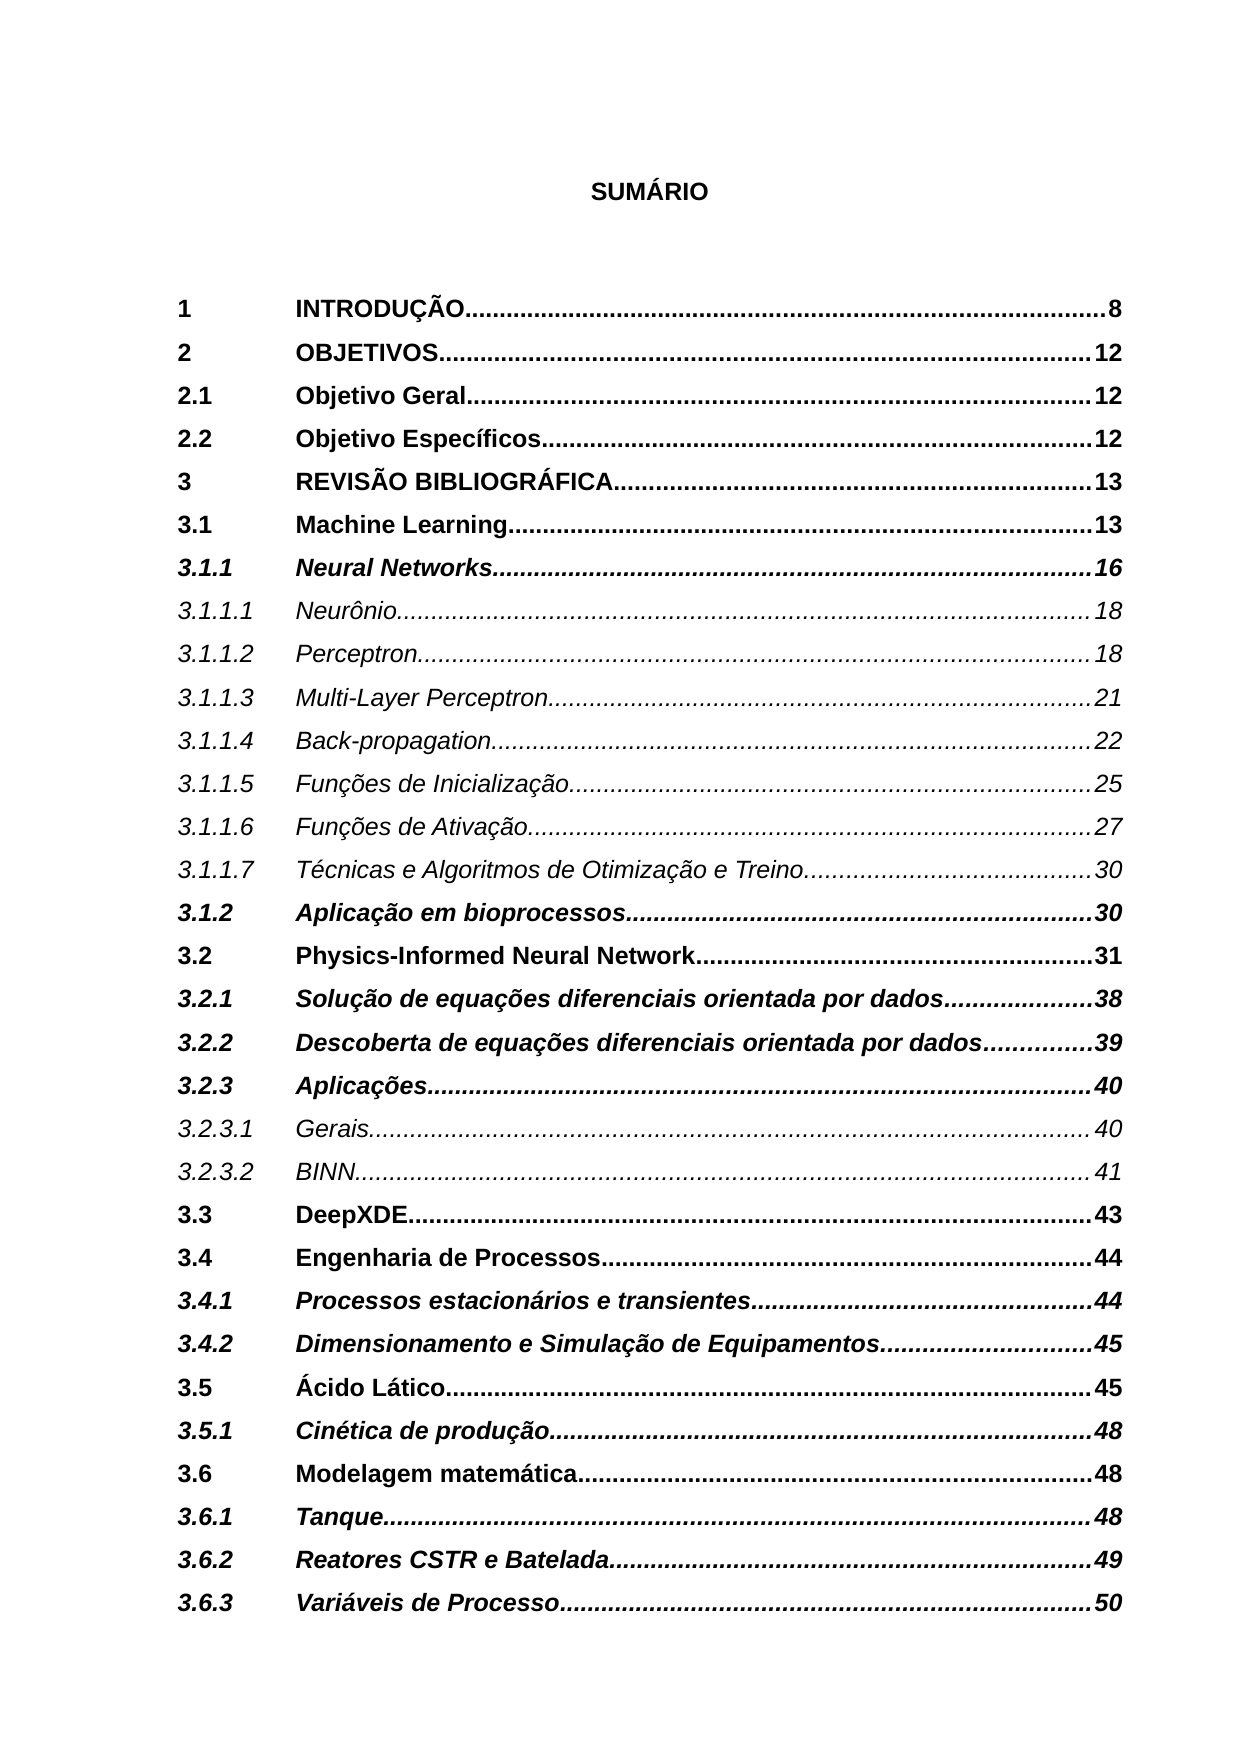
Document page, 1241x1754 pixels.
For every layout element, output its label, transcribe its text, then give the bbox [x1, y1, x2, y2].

text 3.1.1.7 Técnicas e Algoritmos de Otimização e Treino 30 [177, 855, 1122, 884]
text 3.4.2 Dimensionamento e Simulação de Equipamentos 45 [177, 1329, 1122, 1358]
text 3.1.1.1 Neurônio 18 [177, 596, 1122, 625]
text 3.5.1 Cinética de produção 48 [177, 1416, 1122, 1444]
text 3.1.1 Neural Networks 16 [177, 553, 1122, 582]
text 3.1.1.4 Back-propagation 22 [177, 726, 1122, 754]
text 3.6.2 Reatores CSTR e Batelada 49 [177, 1545, 1122, 1574]
text 3.1.1.3 Multi-Layer Perceptron 21 [177, 683, 1122, 711]
text 3.1.2 Aplicação em bioprocessos 30 [177, 898, 1122, 927]
text 1 Introdução 8 [177, 294, 1122, 323]
text 3.2.3.2 BINN 41 [177, 1157, 1122, 1186]
text 3.1 Machine Learning 13 [177, 510, 1122, 539]
text 3.1.1.6 Funções de Ativação 27 [177, 812, 1122, 841]
subtitle Sumário [177, 177, 1122, 206]
text 2 Objetivos 12 [177, 338, 1122, 366]
text 3.2.1 Solução de equações diferenciais orientada por dados 38 [177, 984, 1122, 1013]
text 3.2 Physics-Informed Neural Network 31 [177, 941, 1122, 970]
text 3.6.3 Variáveis de Processo 50 [177, 1588, 1122, 1617]
text 3.1.1.2 Perceptron 18 [177, 639, 1122, 668]
text 2.1 Objetivo Geral 12 [177, 381, 1122, 409]
text 3.2.3 Aplicações 40 [177, 1071, 1122, 1099]
text 3.6.1 Tanque 48 [177, 1502, 1122, 1531]
text 3.6 Modelagem matemática 48 [177, 1459, 1122, 1488]
text 2.2 Objetivo Específicos 12 [177, 424, 1122, 453]
text 3.5 Ácido Lático 45 [177, 1373, 1122, 1401]
text 3.2.2 Descoberta de equações diferenciais orientada por dados 39 [177, 1028, 1122, 1056]
text 3.4.1 Processos estacionários e transientes 44 [177, 1286, 1122, 1315]
text 3.2.3.1 Gerais 40 [177, 1114, 1122, 1143]
text 3.1.1.5 Funções de Inicialização 25 [177, 769, 1122, 798]
text 3 Revisão Bibliográfica 13 [177, 467, 1122, 496]
text 3.3 DeepXDE 43 [177, 1200, 1122, 1229]
text 3.4 Engenharia de Processos 44 [177, 1243, 1122, 1272]
